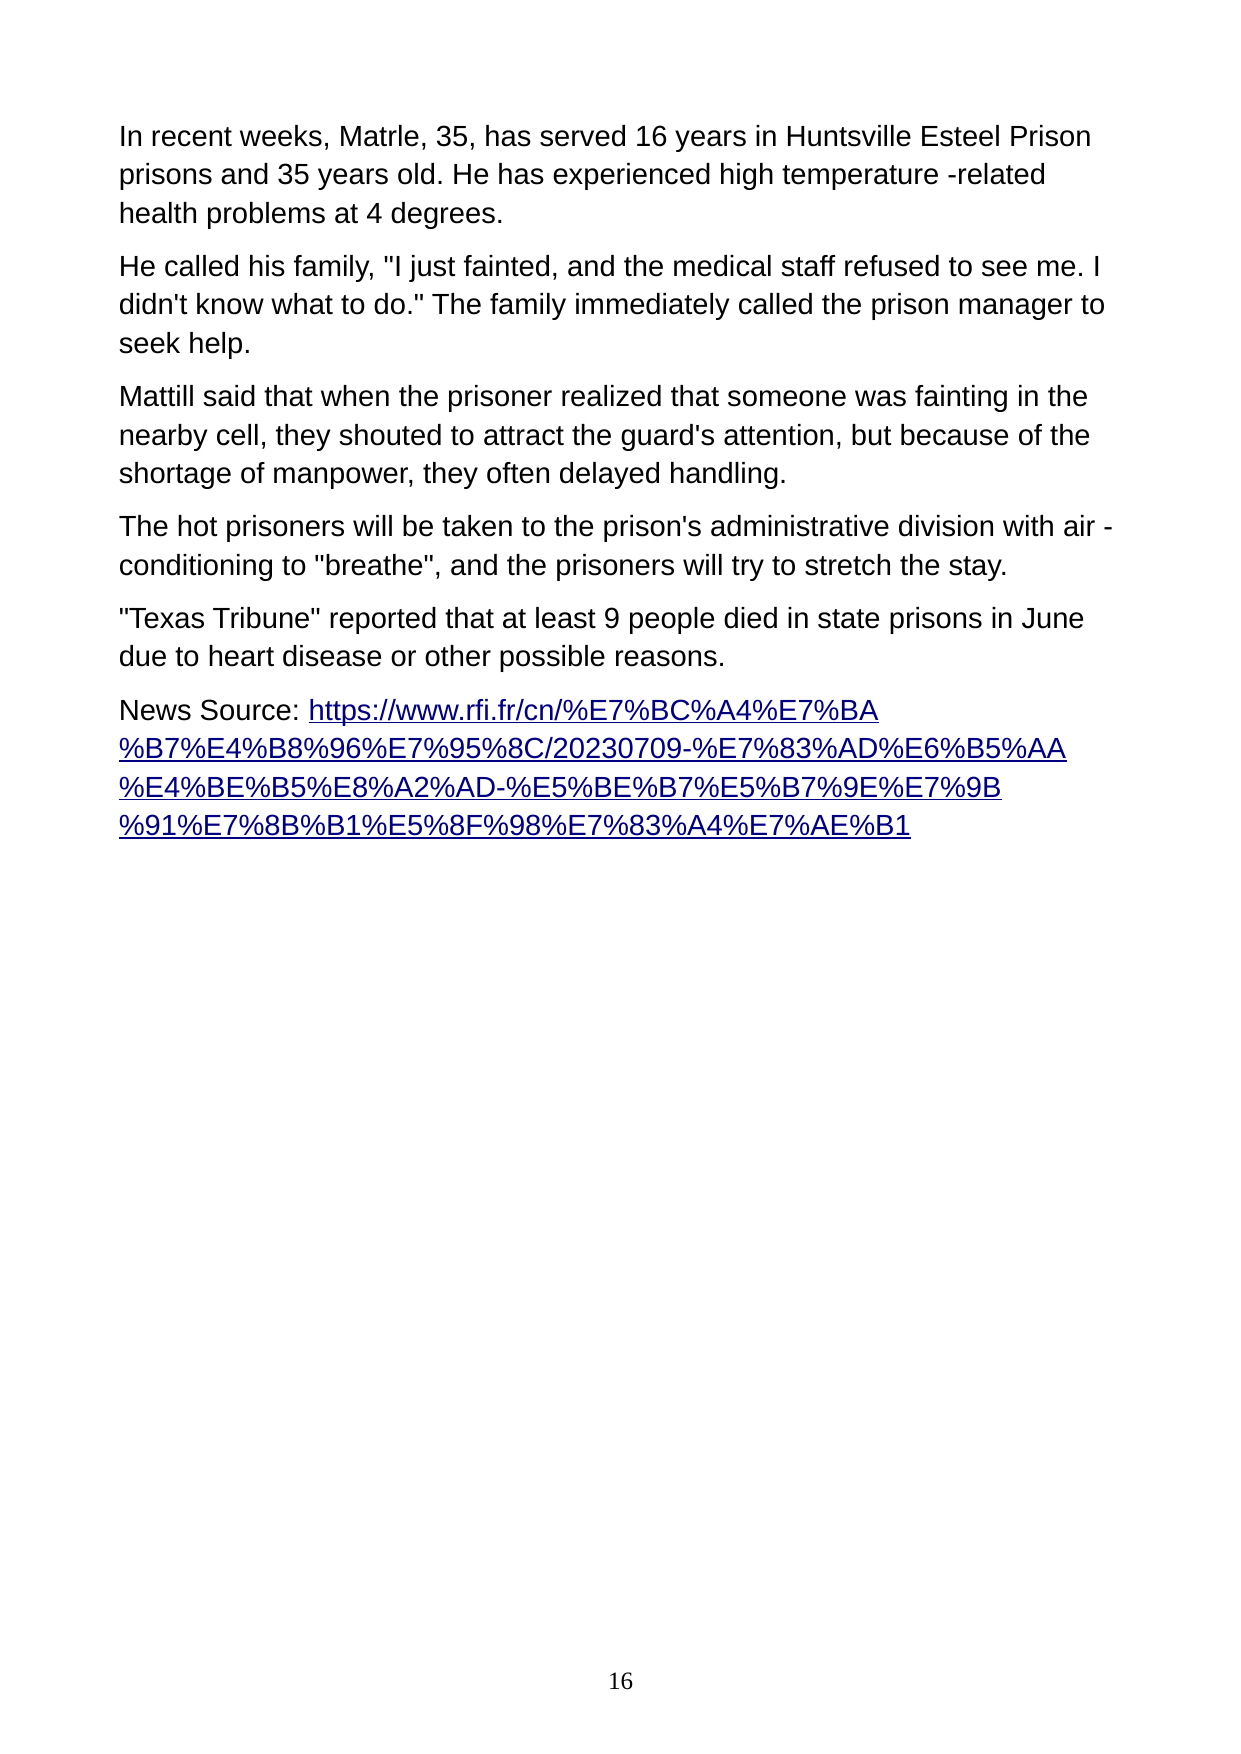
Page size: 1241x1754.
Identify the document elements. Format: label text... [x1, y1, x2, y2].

text He called his family, "I just fainted, and the medical staff refused to see me. I didn't know what to do." The family immediately called the prison manager to seek help. [118, 249, 1122, 359]
text The hot prisoners will be taken to the prison's administrative division with air -conditioning to "breathe", and the prisoners will try to stretch the stay. [118, 509, 1122, 581]
text In recent weeks, Matrle, 35, has served 16 years in Huntsville Esteel Prison prisons and 35 years old. He has experienced high temperature -related health problems at 4 degrees. [118, 118, 1122, 229]
text "Texas Tribune" reported that at least 9 people died in state prisons in June due to heart disease or other possible reasons. [118, 601, 1122, 673]
text Mattill said that when the prisoner realized that someone was fainting in the nearby cell, they shouted to attract the guard's attention, but because of the shortage of manpower, they often delayed handling. [118, 379, 1122, 489]
text News Source: https://www.rfi.fr/cn/%E7%BC%A4%E7%BA%B7%E4%B8%96%E7%95%8C/20230709-%E7%83%AD%E6%B5%AA%E4%BE%B5%E8%A2%AD-%E5%BE%B7%E5%B7%9E%E7%9B%91%E7%8B%B1%E5%8F%98%E7%83%A4%E7%AE%B1 [118, 692, 1122, 842]
